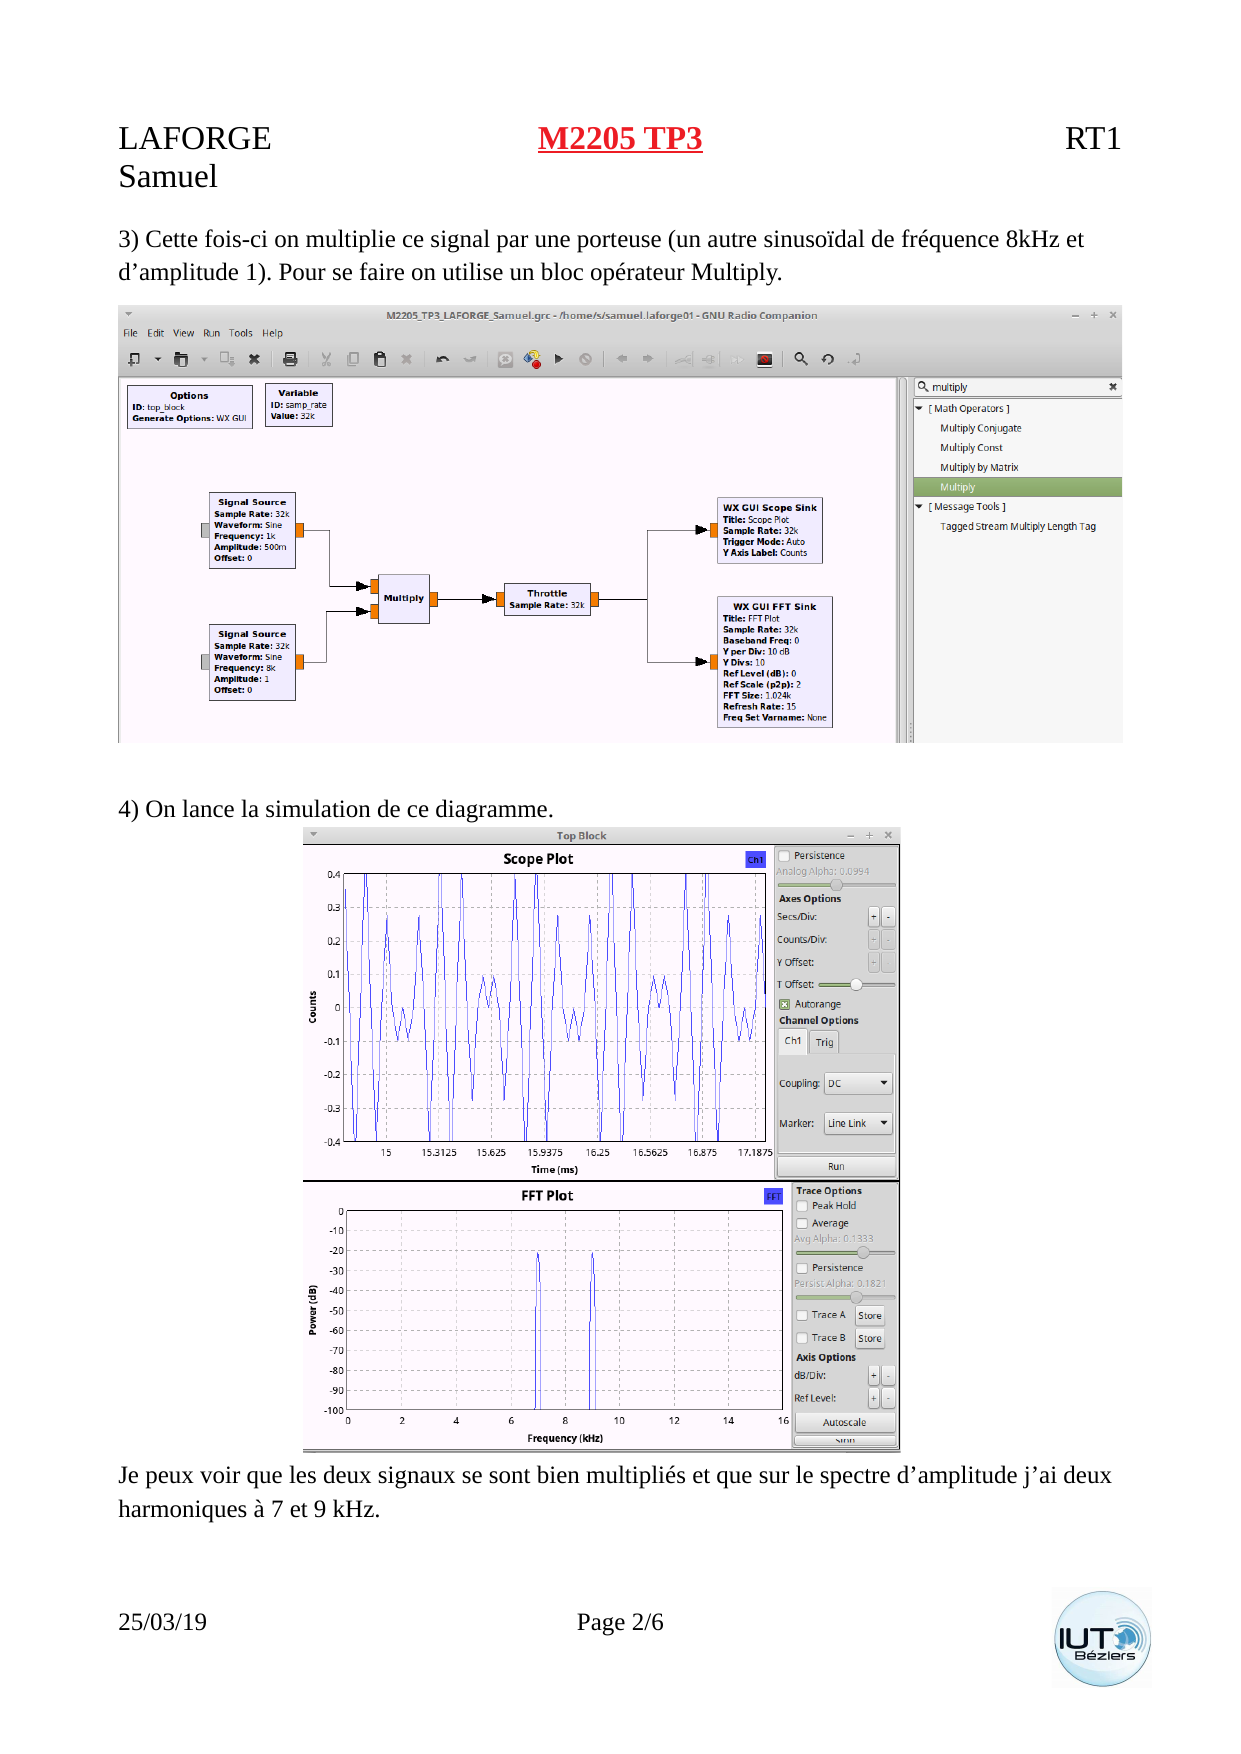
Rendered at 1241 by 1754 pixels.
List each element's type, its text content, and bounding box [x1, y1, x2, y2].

text 3) Cette fois-ci on multiplie ce signal par une porteuse (un autre sinusoïdal de fréquence 8kHz et d’amplitude 1). Pour se faire on utilise un bloc opérateur Multiply. [118, 224, 1122, 286]
picture [1051, 1587, 1153, 1688]
text 4) On lance la simulation de ce diagramme. [118, 794, 1122, 823]
picture [118, 305, 1123, 743]
picture [303, 827, 901, 1453]
text Je peux voir que les deux signaux se sont bien multipliés et que sur le spectre d’amplitude j’ai deux harmoniques à 7 et 9 kHz. [118, 1461, 1122, 1522]
